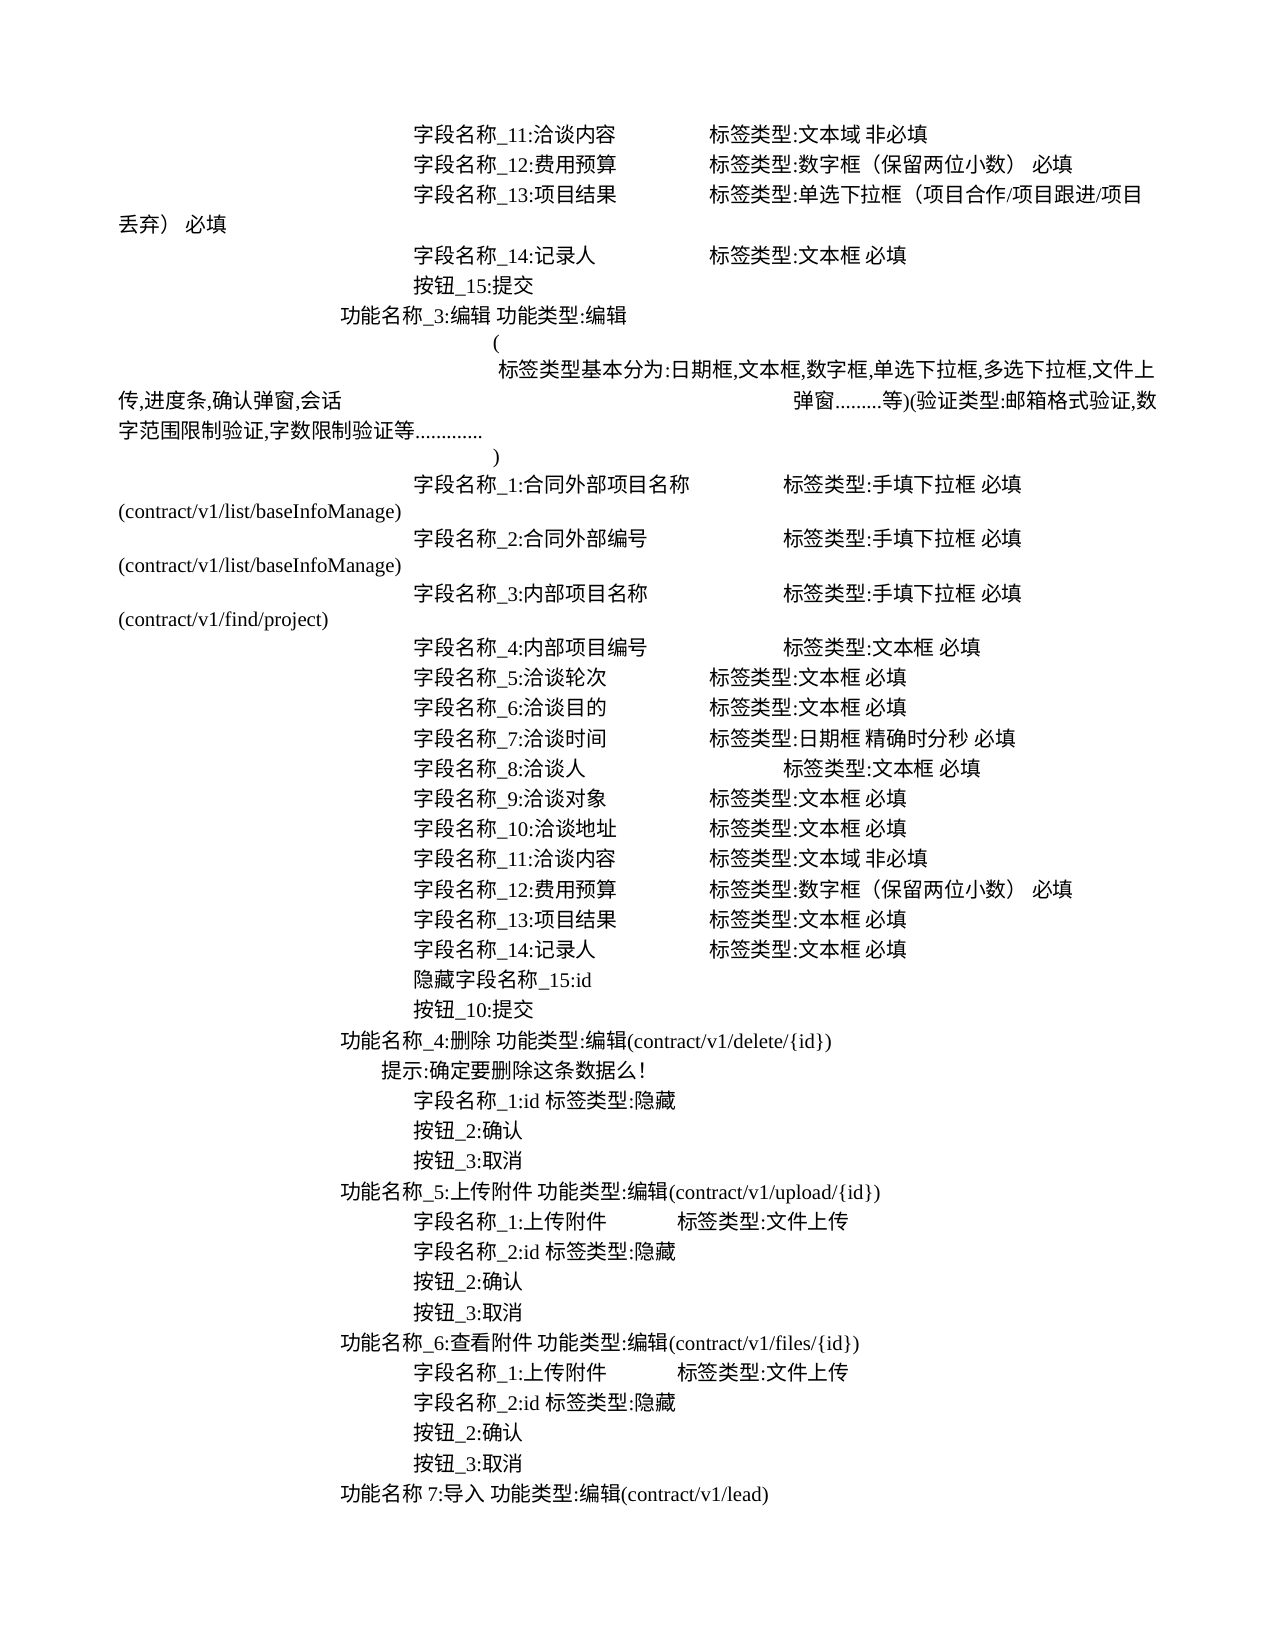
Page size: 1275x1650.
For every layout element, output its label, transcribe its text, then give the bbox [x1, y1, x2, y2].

text 字段名称_13:项目结果 标签类型:文本框 必填 [118, 903, 1157, 933]
text 字段名称_9:洽谈对象 标签类型:文本框 必填 [118, 782, 1157, 812]
text 按钮_2:确认 [118, 1114, 1157, 1145]
text 字段名称_1:id 标签类型:隐藏 [118, 1084, 1157, 1114]
text 按钮_3:取消 [118, 1447, 1157, 1477]
text ( [118, 329, 1157, 354]
text 字段名称_7:洽谈时间 标签类型:日期框 精确时分秒 必填 [118, 722, 1157, 752]
text 字段名称_1:上传附件 标签类型:文件上传 [118, 1356, 1157, 1386]
text 功能名称_3:编辑 功能类型:编辑 [118, 299, 1157, 329]
text (contract/v1/find/project) [118, 607, 1157, 631]
text 功能名称_5:上传附件 功能类型:编辑(contract/v1/upload/{id}) [118, 1175, 1157, 1205]
text 字段名称_12:费用预算 标签类型:数字框（保留两位小数） 必填 [118, 873, 1157, 903]
text 字段名称_2:合同外部编号 标签类型:手填下拉框 必填 [118, 523, 1157, 553]
text 功能名称_4:删除 功能类型:编辑(contract/v1/delete/{id}) [118, 1024, 1157, 1054]
text 字段名称_12:费用预算 标签类型:数字框（保留两位小数） 必填 [118, 148, 1157, 178]
text 字段名称_10:洽谈地址 标签类型:文本框 必填 [118, 812, 1157, 843]
text 字段名称_13:项目结果 标签类型:单选下拉框（项目合作/项目跟进/项目丢弃） 必填 [118, 178, 1157, 239]
text 字段名称_14:记录人 标签类型:文本框 必填 [118, 933, 1157, 963]
text 功能名称7:导入 功能类型:编辑(contract/v1/lead) [118, 1477, 1157, 1507]
text 标签类型基本分为:日期框,文本框,数字框,单选下拉框,多选下拉框,文件上传,进度条,确认弹窗,会话 弹窗.........等)(验证类型:邮箱格式验证,数字范围限制验证,字数限制验证等............. [118, 354, 1157, 444]
text 字段名称_3:内部项目名称 标签类型:手填下拉框 必填 [118, 577, 1157, 607]
text 字段名称_11:洽谈内容 标签类型:文本域 非必填 [118, 118, 1157, 148]
text ) [118, 444, 1157, 468]
text 字段名称_5:洽谈轮次 标签类型:文本框 必填 [118, 661, 1157, 692]
text 提示:确定要删除这条数据么！ [118, 1054, 1157, 1084]
text 按钮_10:提交 [118, 994, 1157, 1024]
text (contract/v1/list/baseInfoManage) [118, 498, 1157, 523]
text 按钮_3:取消 [118, 1296, 1157, 1326]
text 字段名称_2:id 标签类型:隐藏 [118, 1386, 1157, 1417]
text 按钮_2:确认 [118, 1417, 1157, 1447]
text 字段名称_8:洽谈人 标签类型:文本框 必填 [118, 752, 1157, 782]
text 字段名称_14:记录人 标签类型:文本框 必填 [118, 239, 1157, 269]
text 功能名称_6:查看附件 功能类型:编辑(contract/v1/files/{id}) [118, 1326, 1157, 1356]
text 字段名称_11:洽谈内容 标签类型:文本域 非必填 [118, 843, 1157, 873]
text 字段名称_1:上传附件 标签类型:文件上传 [118, 1205, 1157, 1235]
text (contract/v1/list/baseInfoManage) [118, 553, 1157, 577]
text 字段名称_4:内部项目编号 标签类型:文本框 必填 [118, 631, 1157, 661]
text 按钮_3:取消 [118, 1145, 1157, 1175]
text 隐藏字段名称_15:id [118, 963, 1157, 994]
text 按钮_15:提交 [118, 269, 1157, 299]
text 按钮_2:确认 [118, 1266, 1157, 1296]
text 字段名称_6:洽谈目的 标签类型:文本框 必填 [118, 692, 1157, 722]
text 字段名称_2:id 标签类型:隐藏 [118, 1235, 1157, 1266]
text 字段名称_1:合同外部项目名称 标签类型:手填下拉框 必填 [118, 468, 1157, 498]
